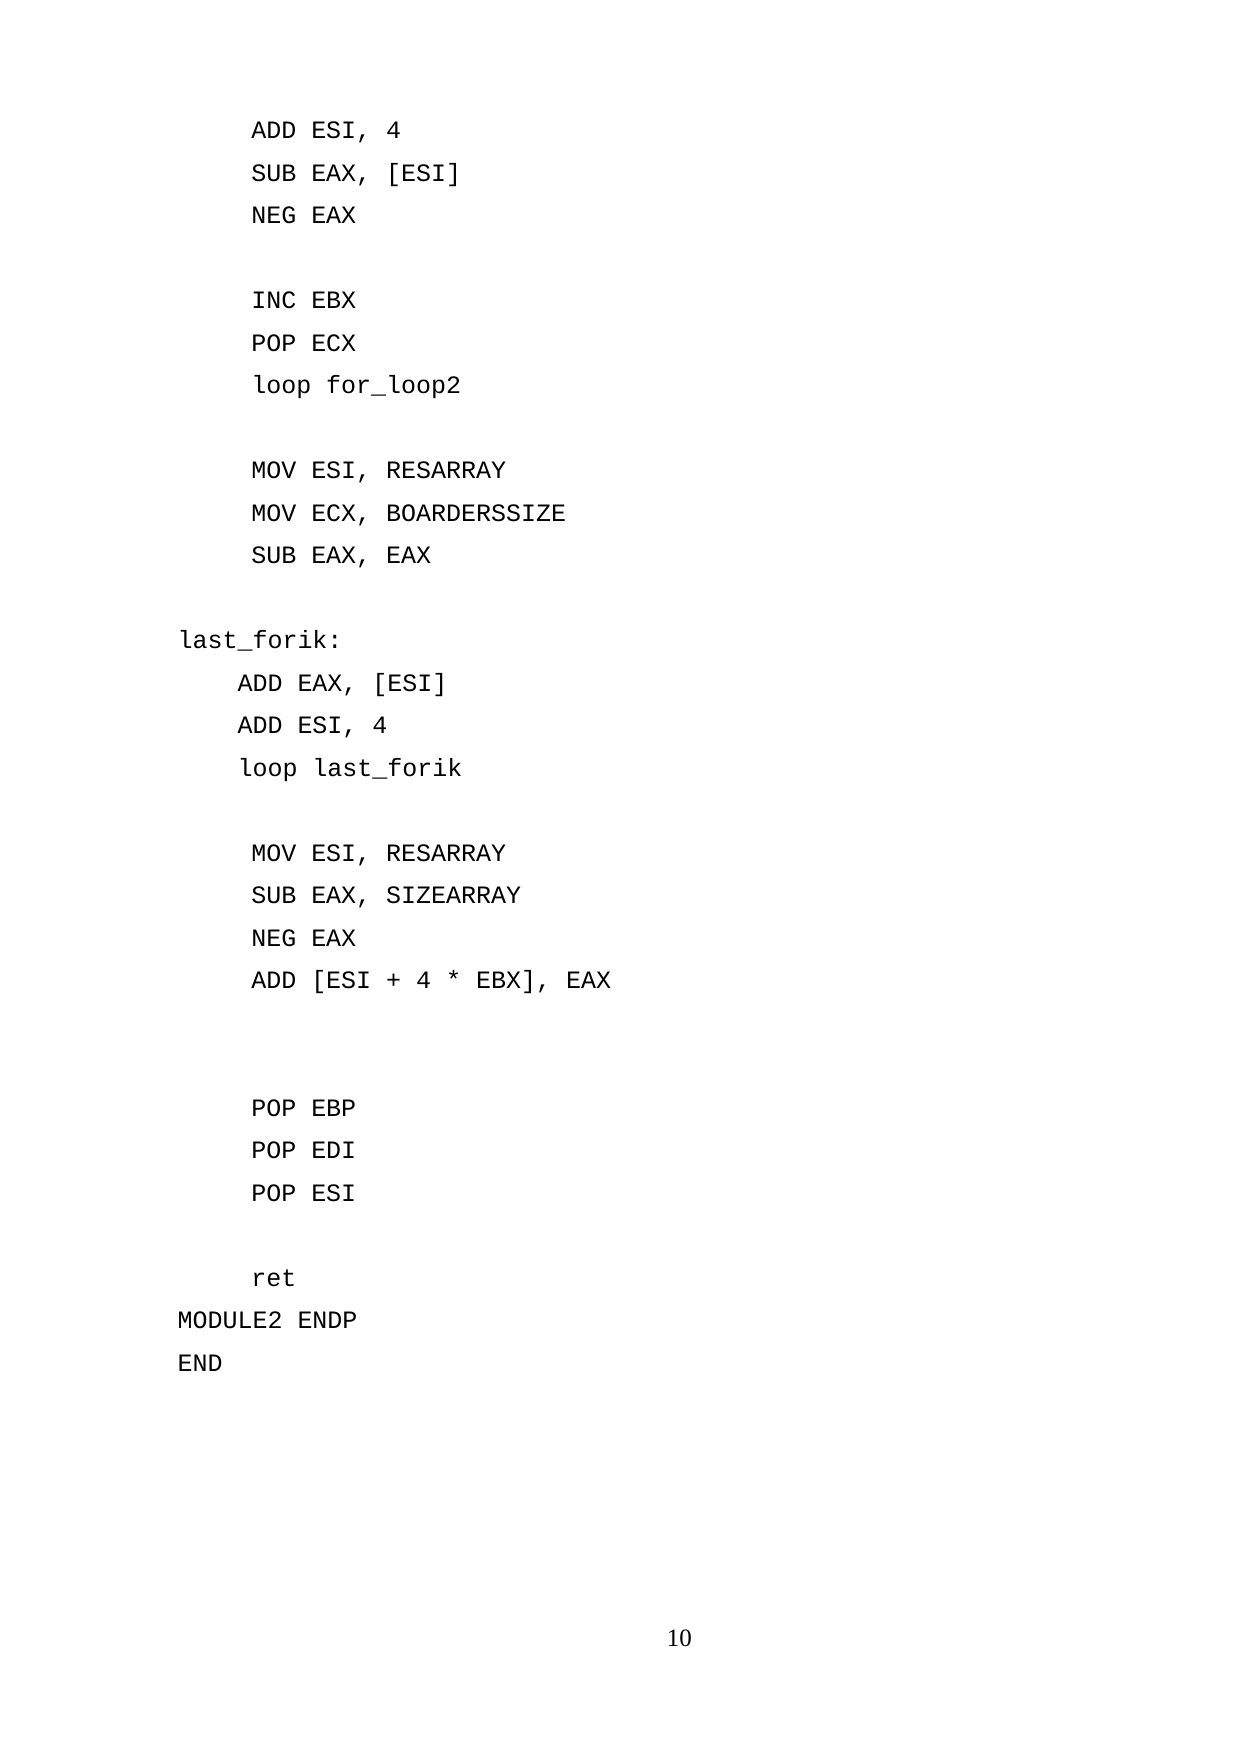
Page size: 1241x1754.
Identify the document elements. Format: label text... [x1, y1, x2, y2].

text POP EDI [177, 1138, 1181, 1166]
text SUB EAX, [ESI] [177, 161, 1181, 189]
text MODULE2 ENDP [177, 1308, 1181, 1336]
text MOV ESI, RESARRAY [177, 458, 1181, 486]
text SUB EAX, SIZEARRAY [177, 883, 1181, 911]
text MOV ESI, RESARRAY [177, 841, 1181, 869]
text ADD [ESI + 4 * EBX], EAX [177, 968, 1181, 996]
text SUB EAX, EAX [177, 543, 1181, 571]
text INC EBX [177, 288, 1181, 316]
text NEG EAX [177, 203, 1181, 231]
text ADD EAX, [ESI] [177, 671, 1181, 699]
text POP EBP [177, 1096, 1181, 1124]
text ret [177, 1266, 1181, 1294]
text POP ESI [177, 1181, 1181, 1209]
text POP ECX [177, 331, 1181, 359]
text MOV ECX, BOARDERSSIZE [177, 501, 1181, 529]
text loop last_forik [177, 756, 1181, 784]
text last_forik: [177, 628, 1181, 656]
text END [177, 1351, 1181, 1379]
text ADD ESI, 4 [177, 713, 1181, 741]
text loop for_loop2 [177, 373, 1181, 401]
text NEG EAX [177, 926, 1181, 954]
text ADD ESI, 4 [177, 118, 1181, 146]
